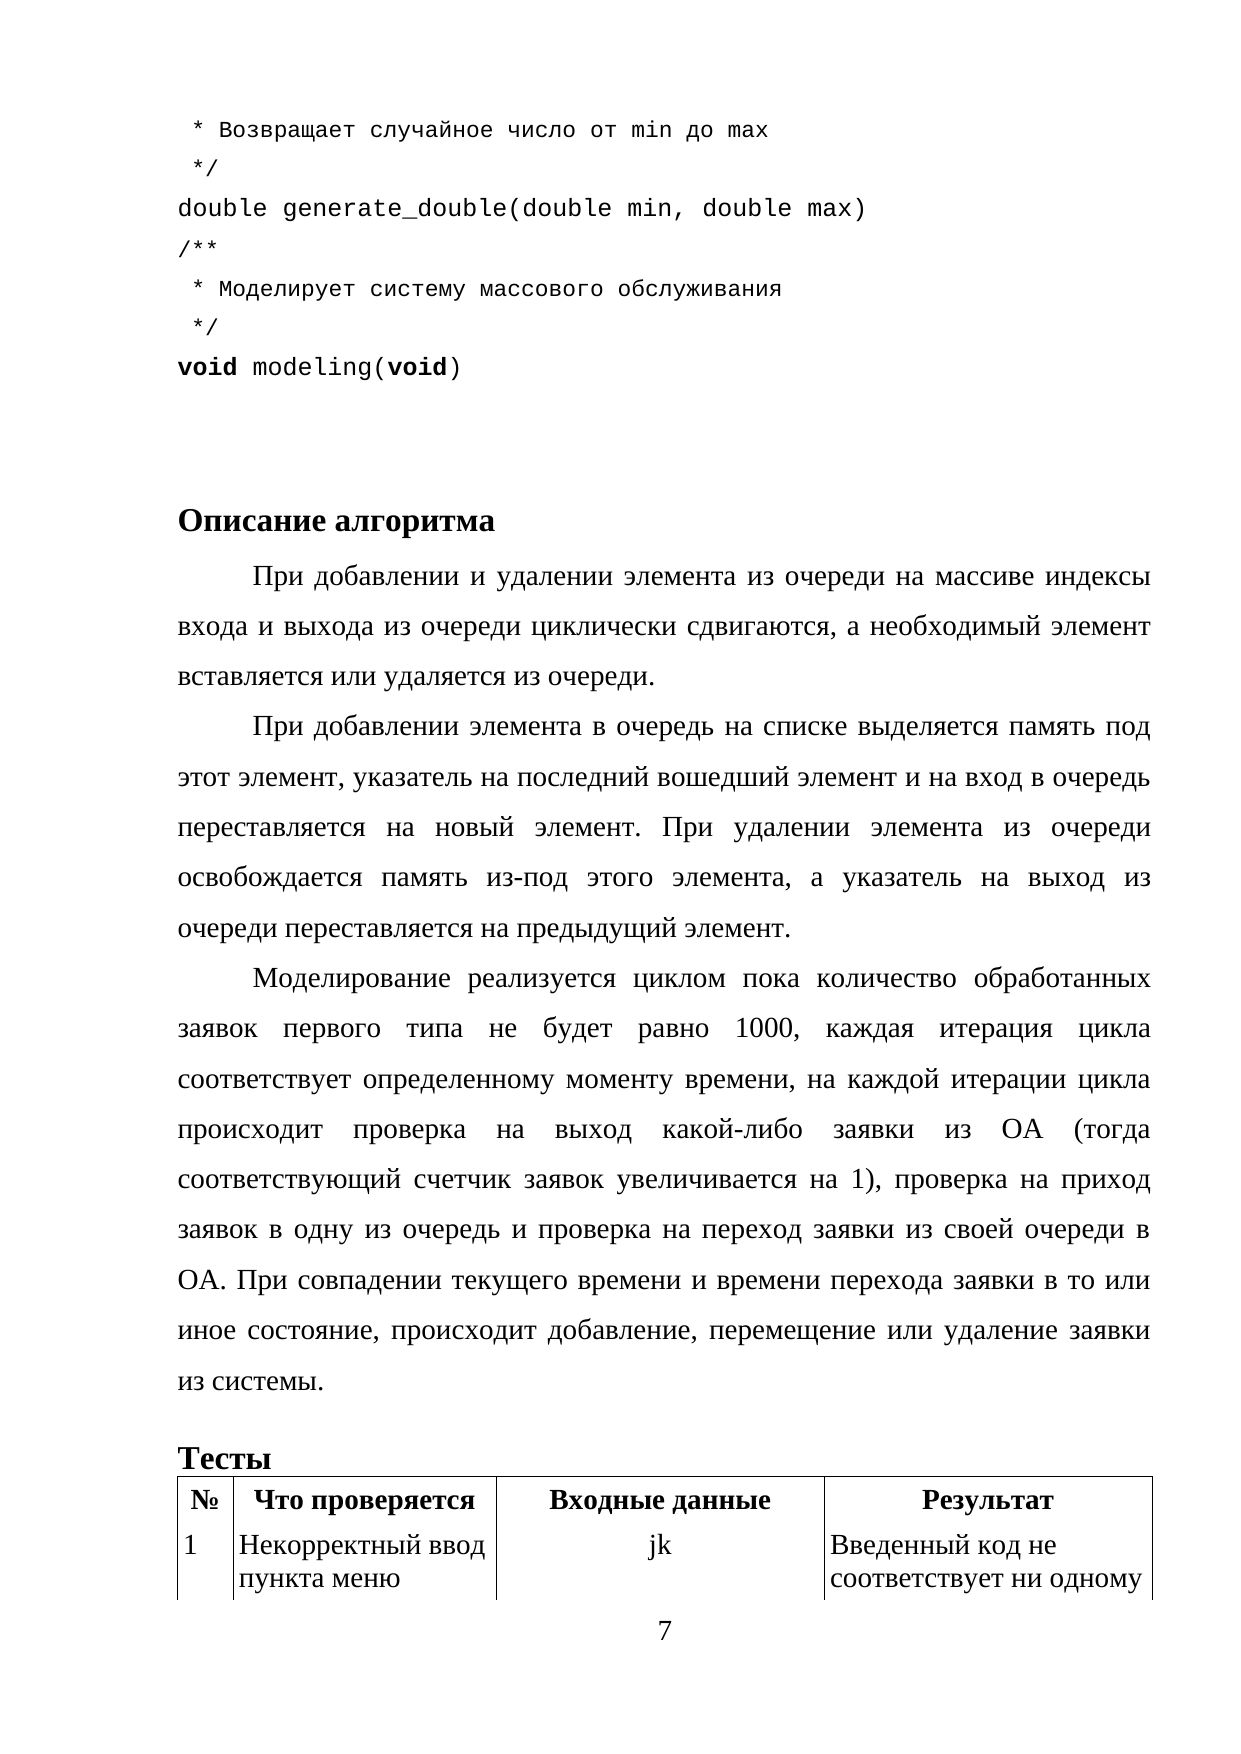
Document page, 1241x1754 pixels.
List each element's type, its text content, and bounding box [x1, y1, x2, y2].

table_cell Введенный код не соответствует ни одному [825, 1521, 1152, 1600]
table_cell 1 [178, 1521, 233, 1600]
table_header Входные данные [497, 1477, 824, 1521]
text /** [177, 238, 1152, 264]
text * Моделирует систему массового обслуживания [177, 277, 1152, 303]
subtitle Тесты [177, 1438, 1152, 1476]
table_cell Некорректный ввод пункта меню [234, 1521, 496, 1600]
text Моделирование реализуется циклом пока количество обработанных заявок первого типа не будет равно 1000, каждая итерация цикла соответствует определенному моменту времени, на каждой итерации цикла происходит проверка на выход какой-либо заявки из ОА (тогда соответствующий счетчик заявок увеличивается на 1), проверка на приход заявок в одну из очередь и проверка на переход заявки из своей очереди в ОА. При совпадении текущего времени и времени перехода заявки в то или иное состояние, происходит добавление, перемещение или удаление заявки из системы. [177, 960, 1152, 1396]
text */ [177, 316, 1152, 342]
text При добавлении и удалении элемента из очереди на массиве индексы входа и выхода из очереди циклически сдвигаются, а необходимый элемент вставляется или удаляется из очереди. [177, 558, 1152, 692]
subtitle Описание алгоритма [177, 500, 1152, 538]
table_header Результат [825, 1477, 1152, 1521]
text При добавлении элемента в очередь на списке выделяется память под этот элемент, указатель на последний вошедший элемент и на вход в очередь переставляется на новый элемент. При удалении элемента из очереди освобождается память из-под этого элемента, а указатель на выход из очереди переставляется на предыдущий элемент. [177, 708, 1152, 943]
table_header № [178, 1477, 233, 1521]
table_header Что проверяется [234, 1477, 496, 1521]
text double generate_double(double min, double max) [177, 196, 1152, 224]
text void modeling(void) [177, 355, 1152, 383]
text * Возвращает случайное число от min до max [177, 118, 1152, 144]
table_cell jk [497, 1521, 824, 1600]
text */ [177, 157, 1152, 183]
